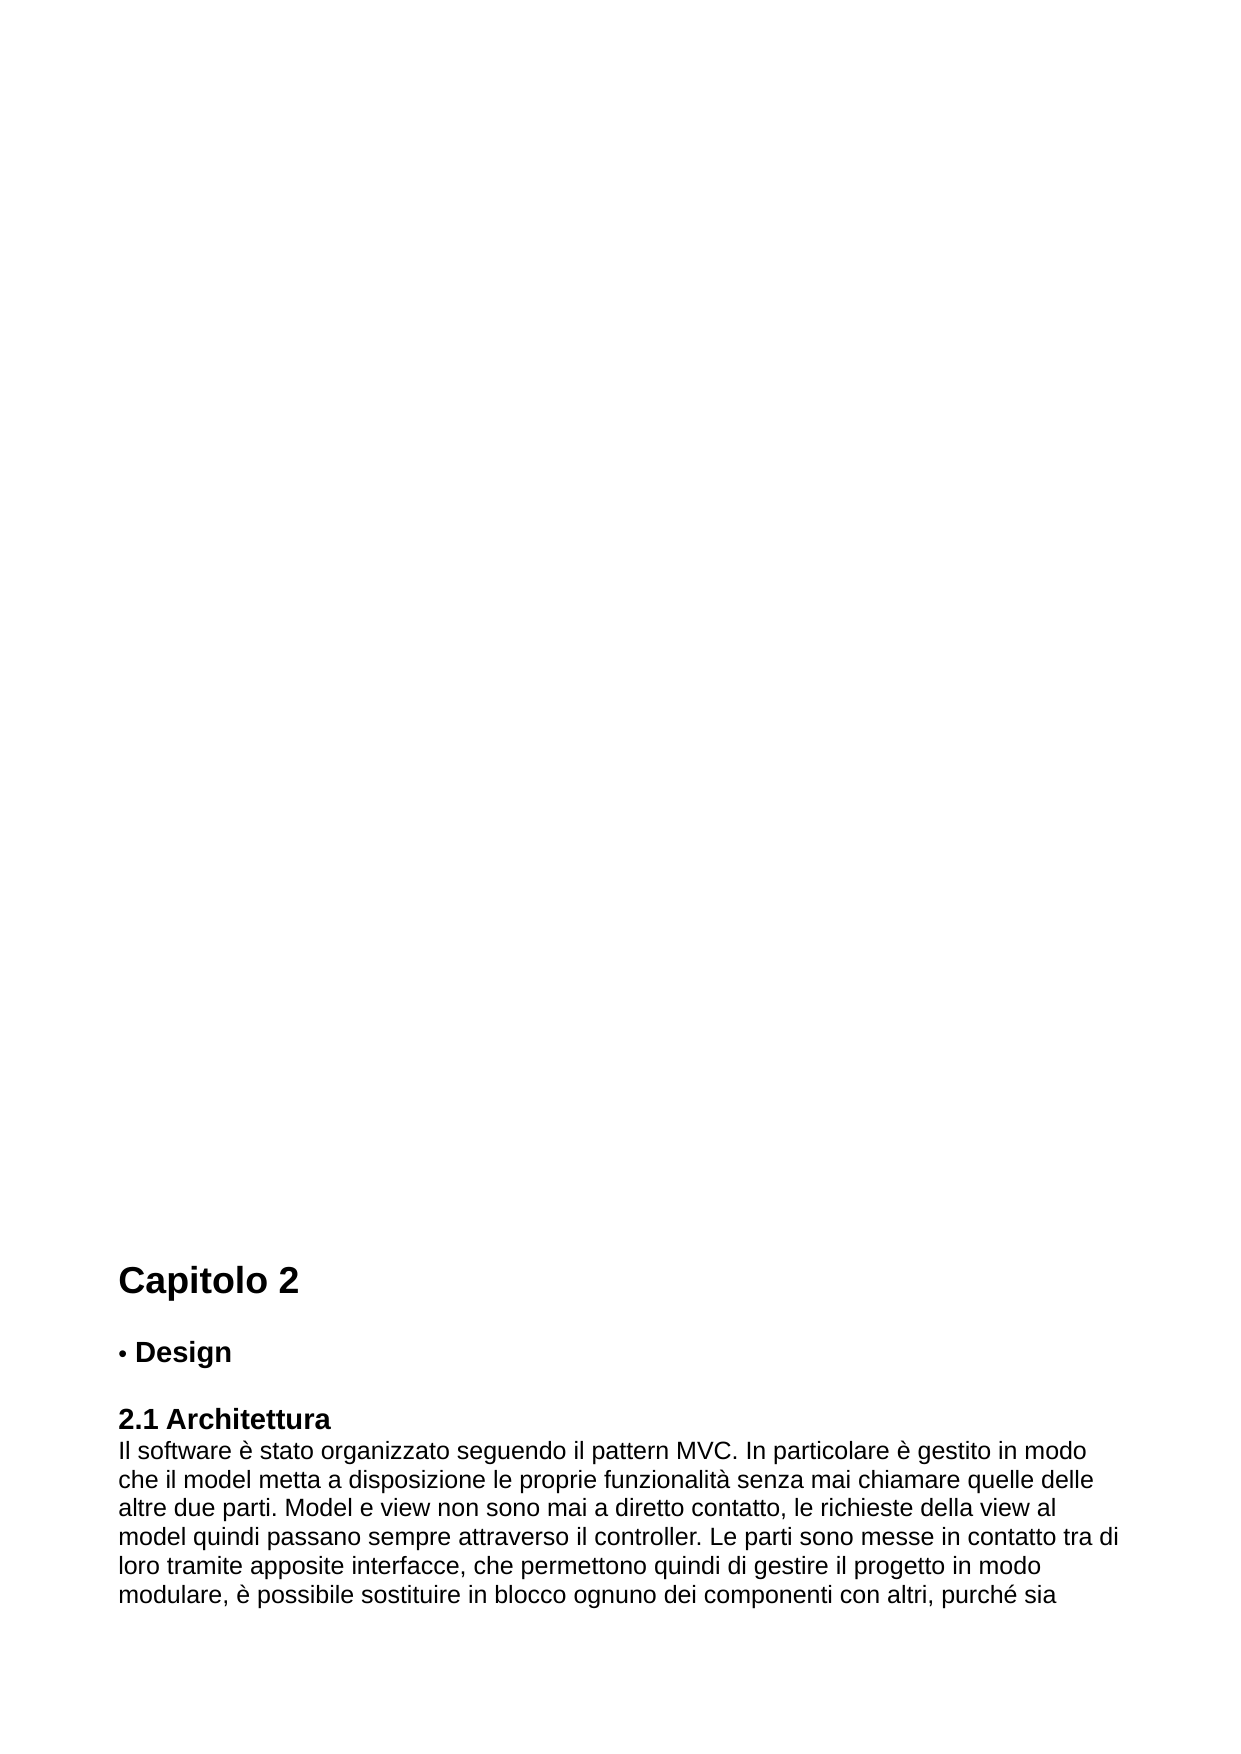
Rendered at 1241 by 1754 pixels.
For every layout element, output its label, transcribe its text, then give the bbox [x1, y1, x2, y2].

text • Design [118, 1335, 1122, 1369]
text Il software è stato organizzato seguendo il pattern MVC. In particolare è gestito in modo che il model metta a disposizione le proprie funzionalità senza mai chiamare quelle delle altre due parti. Model e view non sono mai a diretto contatto, le richieste della view al model quindi passano sempre attraverso il controller. Le parti sono messe in contatto tra di loro tramite apposite interfacce, che permettono quindi di gestire il progetto in modo modulare, è possibile sostituire in blocco ognuno dei componenti con altri, purché sia [118, 1436, 1122, 1608]
text Capitolo 2 [118, 1258, 1122, 1302]
text 2.1 Architettura [118, 1402, 1122, 1436]
